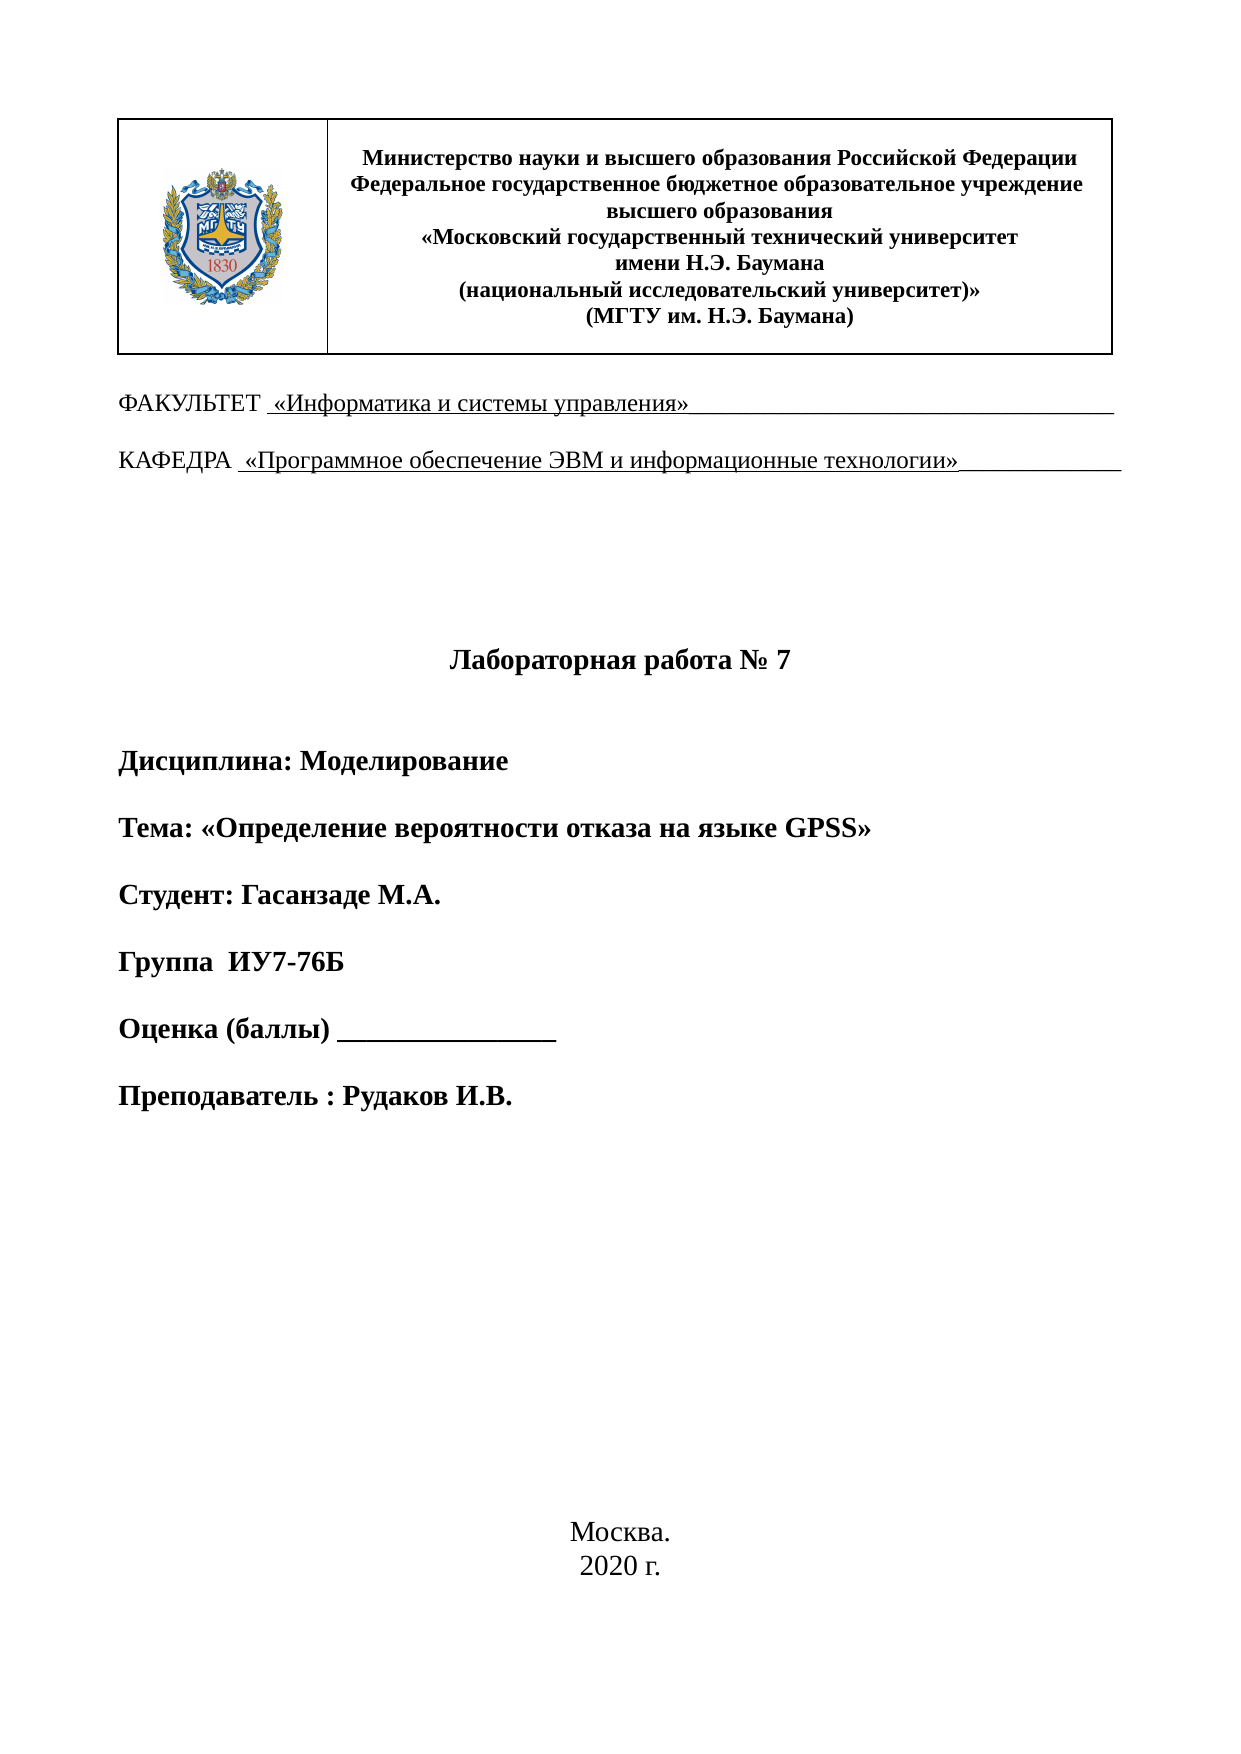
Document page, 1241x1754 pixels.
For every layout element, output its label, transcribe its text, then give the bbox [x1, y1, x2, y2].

text Группа ИУ7-76Б [118, 944, 1122, 977]
text Москва. [118, 1514, 1122, 1548]
text 2020 г. [118, 1548, 1122, 1581]
text Оценка (баллы) _______________ [118, 1011, 1122, 1044]
text Дисциплина: Моделирование [118, 743, 1122, 776]
table_header [119, 120, 327, 353]
text КАФЕДРА «Программное обеспечение ЭВМ и информационные технологии»_____________ [118, 446, 1122, 474]
table_header Министерство науки и высшего образования Российской Федерации Федеральное государственное бюджетное образовательное учреждение высшего образования «Московский государственный технический университет имени Н.Э. Баумана (национальный исследовательский университет)» (МГТУ им. Н.Э. Баумана) [328, 120, 1111, 353]
picture [162, 168, 283, 305]
text ФАКУЛЬТЕТ «Информатика и системы управления»__________________________________ [118, 388, 1122, 417]
text Лабораторная работа № 7 [118, 642, 1122, 676]
text Тема: «Определение вероятности отказа на языке GPSS» [118, 810, 1122, 843]
text Студент: Гасанзаде М.А. [118, 877, 1122, 910]
text Преподаватель : Рудаков И.В. [118, 1078, 1122, 1112]
